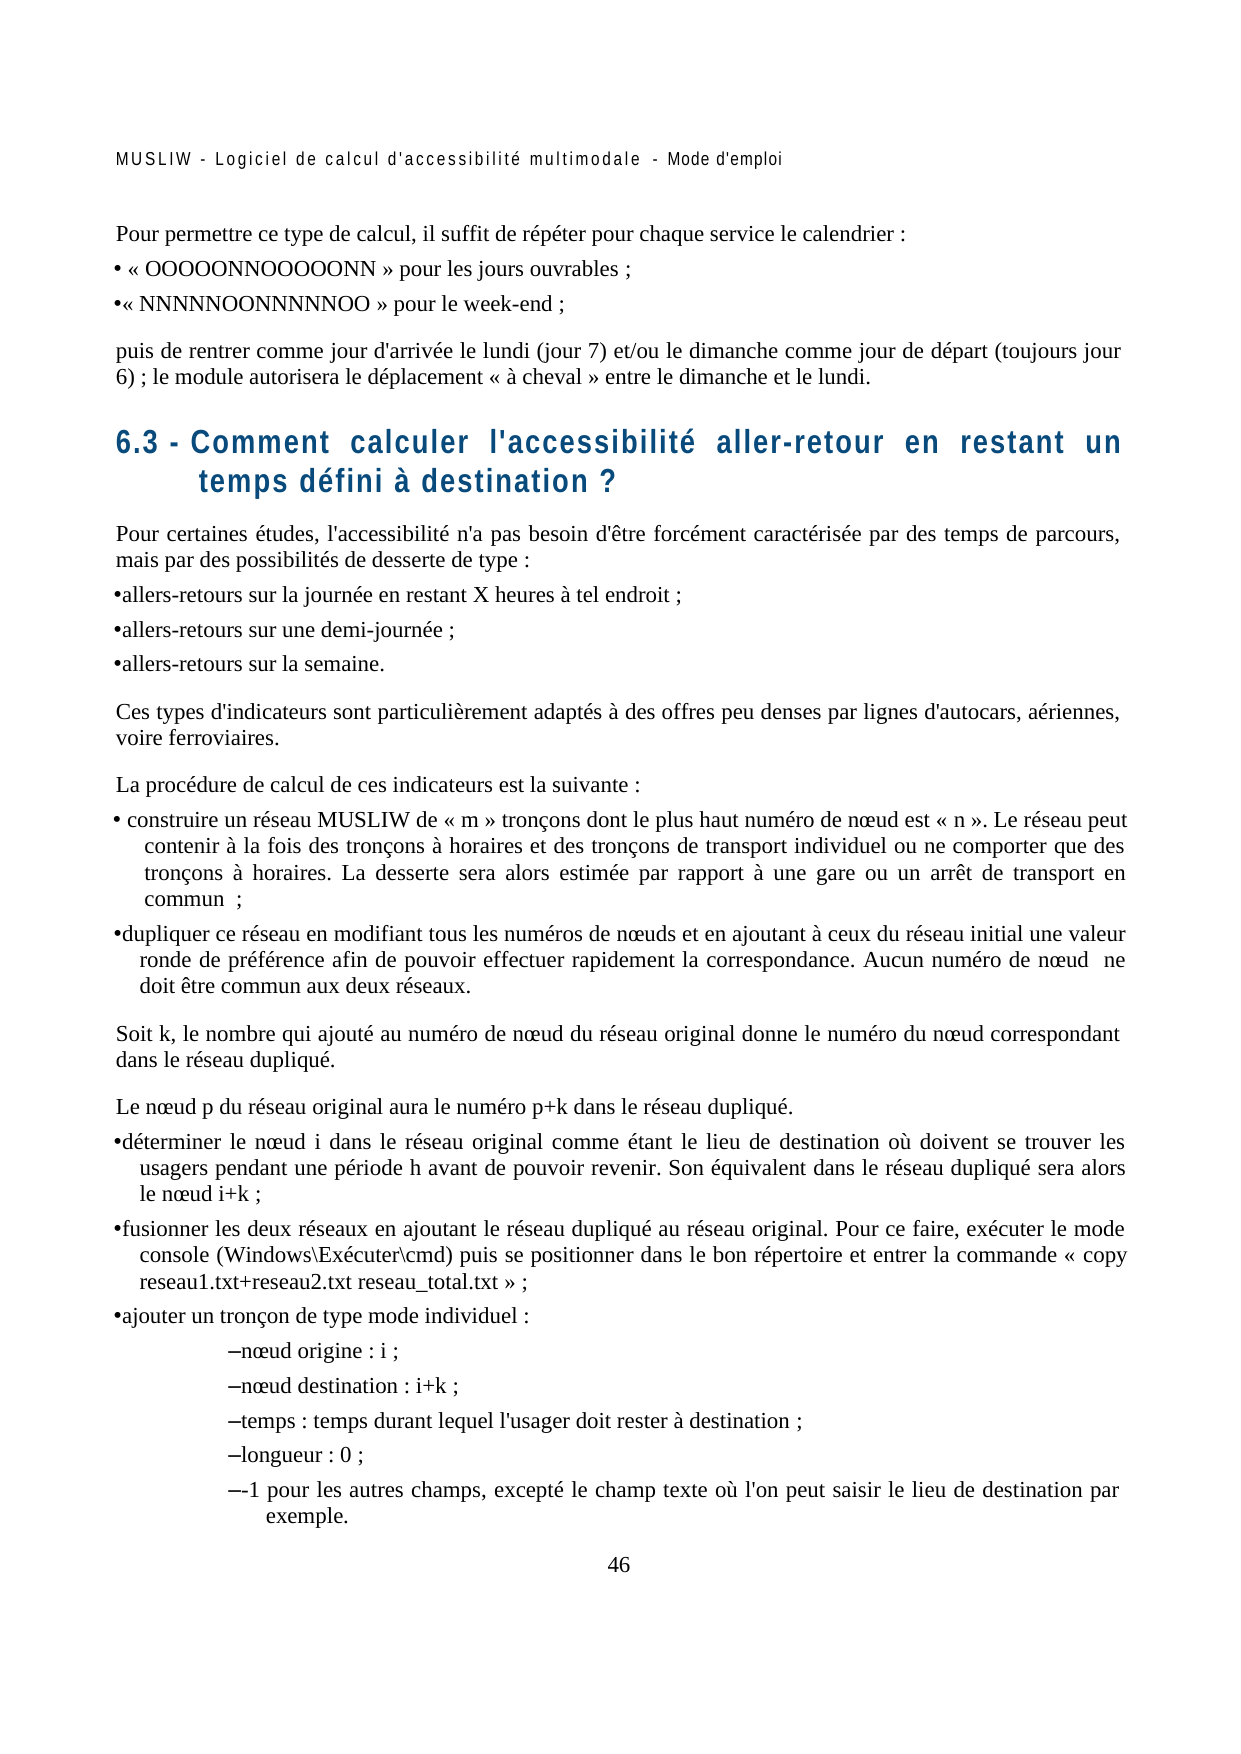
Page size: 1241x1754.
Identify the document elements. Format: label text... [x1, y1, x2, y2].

text Pour permettre ce type de calcul, il suffit de répéter pour chaque service le calendrier : [116, 220, 1122, 247]
text puis de rentrer comme jour d'arrivée le lundi (jour 7) et/ou le dimanche comme jour de départ (toujours jour 6) ; le module autorisera le déplacement « à cheval » entre le dimanche et le lundi. [116, 337, 1122, 389]
subtitle Comment calculer l'accessibilité aller-retour en restant un temps défini à destination ? [116, 423, 1122, 499]
list dupliquer ce réseau en modifiant tous les numéros de nœuds et en ajoutant à ceux du réseau initial une valeur ronde de préférence afin de pouvoir effectuer rapidement la correspondance. Aucun numéro de nœud ne doit être commun aux deux réseaux. [114, 920, 1127, 999]
text Le nœud p du réseau original aura le numéro p+k dans le réseau dupliqué. [116, 1093, 1122, 1119]
list construire un réseau MUSLIW de « m » tronçons dont le plus haut numéro de nœud est « n ». Le réseau peut contenir à la fois des tronçons à horaires et des tronçons de transport individuel ou ne comporter que des tronçons à horaires. La desserte sera alors estimée par rapport à une gare ou un arrêt de transport en commun ; [113, 806, 1127, 911]
text Pour certaines études, l'accessibilité n'a pas besoin d'être forcément caractérisée par des temps de parcours, mais par des possibilités de desserte de type : [116, 520, 1122, 573]
list temps : temps durant lequel l'usager doit rester à destination ; [228, 1407, 1122, 1433]
list ajouter un tronçon de type mode individuel : [114, 1303, 1127, 1329]
list « NNNNNOONNNNNOO » pour le week-end ; [114, 289, 1127, 316]
text Ces types d'indicateurs sont particulièrement adaptés à des offres peu denses par lignes d'autocars, aériennes, voire ferroviaires. [116, 698, 1122, 750]
list nœud origine : i ; [228, 1337, 1122, 1364]
list « OOOOONNOOOOONN » pour les jours ouvrables ; [114, 255, 1127, 281]
list déterminer le nœud i dans le réseau original comme étant le lieu de destination où doivent se trouver les usagers pendant une période h avant de pouvoir revenir. Son équivalent dans le réseau dupliqué sera alors le nœud i+k ; [114, 1128, 1127, 1207]
text La procédure de calcul de ces indicateurs est la suivante : [116, 771, 1122, 798]
list nœud destination : i+k ; [228, 1372, 1122, 1398]
list allers-retours sur la journée en restant X heures à tel endroit ; [114, 581, 1127, 607]
list longueur : 0 ; [228, 1441, 1122, 1468]
text Soit k, le nombre qui ajouté au numéro de nœud du réseau original donne le numéro du nœud correspondant dans le réseau dupliqué. [116, 1019, 1122, 1072]
list -1 pour les autres champs, excepté le champ texte où l'on peut saisir le lieu de destination par exemple. [228, 1476, 1122, 1529]
list fusionner les deux réseaux en ajoutant le réseau dupliqué au réseau original. Pour ce faire, exécuter le mode console (Windows\Exécuter\cmd) puis se positionner dans le bon répertoire et entrer la commande « copy reseau1.txt+reseau2.txt reseau_total.txt » ; [114, 1215, 1127, 1294]
list allers-retours sur la semaine. [114, 651, 1127, 677]
list allers-retours sur une demi-journée ; [114, 616, 1127, 642]
